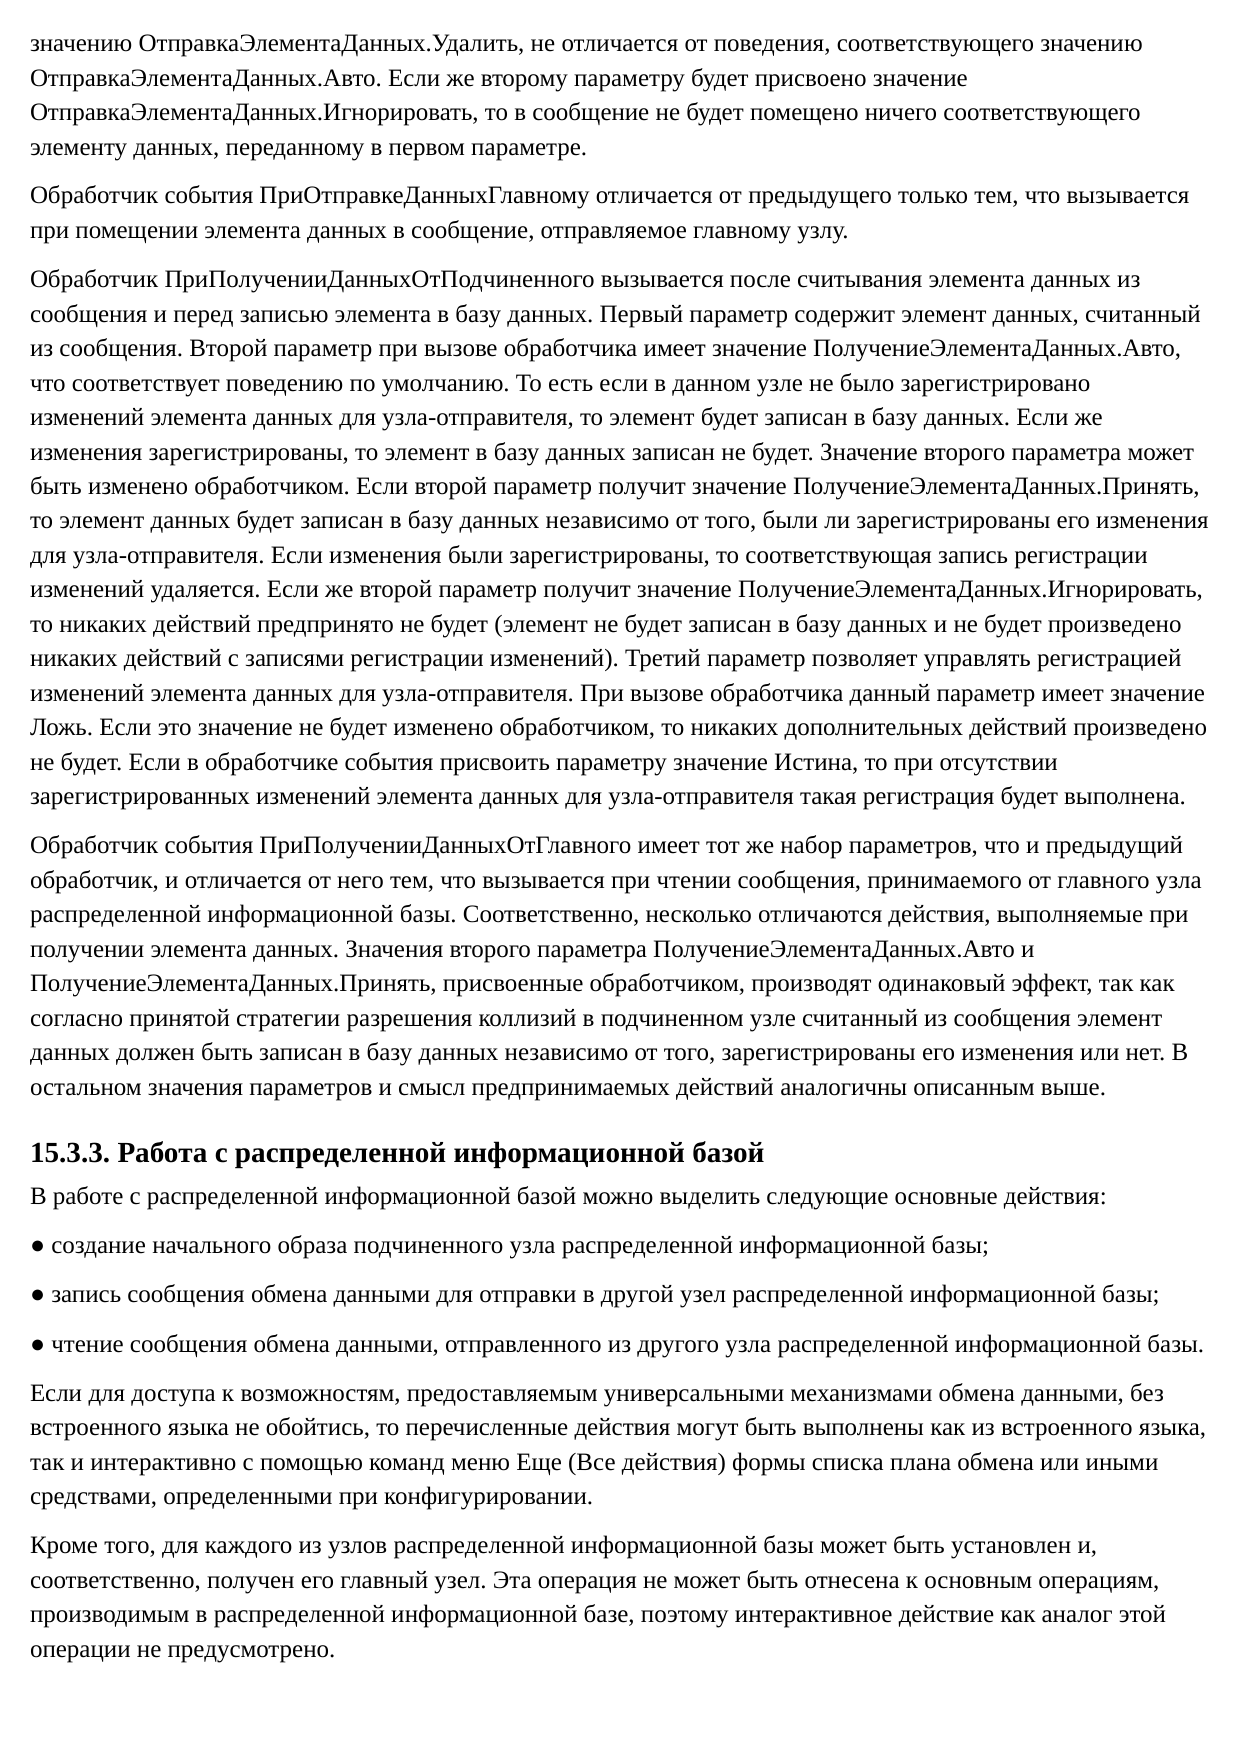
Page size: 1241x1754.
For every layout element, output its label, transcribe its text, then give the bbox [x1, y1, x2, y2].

text ● запись сообщения обмена данными для отправки в другой узел распределенной информационной базы; [30, 1279, 1211, 1308]
text Обработчик события ПриОтправкеДанныхГлавному отличается от предыдущего только тем, что вызывается при помещении элемента данных в сообщение, отправляемое главному узлу. [30, 181, 1211, 244]
text Если для доступа к возможностям, предоставляемым универсальными механизмами обмена данными, без встроенного языка не обойтись, то перечисленные действия могут быть выполнены как из встроенного языка, так и интерактивно с помощью команд меню Еще (Все действия) формы списка плана обмена или иными средствами, определенными при конфигурировании. [30, 1378, 1211, 1510]
subtitle 15.3.3. Работа с распределенной информационной базой [30, 1135, 1211, 1169]
text ● чтение сообщения обмена данными, отправленного из другого узла распределенной информационной базы. [30, 1329, 1211, 1357]
text значению ОтправкаЭлементаДанных.Удалить, не отличается от поведения, соответствующего значению ОтправкаЭлементаДанных.Авто. Если же второму параметру будет присвоено значение ОтправкаЭлементаДанных.Игнорировать, то в сообщение не будет помещено ничего соответствующего элементу данных, переданному в первом параметре. [30, 28, 1211, 160]
text Обработчик события ПриПолученииДанныхОтГлавного имеет тот же набор параметров, что и предыдущий обработчик, и отличается от него тем, что вызывается при чтении сообщения, принимаемого от главного узла распределенной информационной базы. Соответственно, несколько отличаются действия, выполняемые при получении элемента данных. Значения второго параметра ПолучениеЭлементаДанных.Авто и ПолучениеЭлементаДанных.Принять, присвоенные обработчиком, производят одинаковый эффект, так как согласно принятой стратегии разрешения коллизий в подчиненном узле считанный из сообщения элемент данных должен быть записан в базу данных независимо от того, зарегистрированы его изменения или нет. В остальном значения параметров и смысл предпринимаемых действий аналогичны описанным выше. [30, 830, 1211, 1101]
text ● создание начального образа подчиненного узла распределенной информационной базы; [30, 1231, 1211, 1259]
text Кроме того, для каждого из узлов распределенной информационной базы может быть установлен и, соответственно, получен его главный узел. Эта операция не может быть отнесена к основным операциям, производимым в распределенной информационной базе, поэтому интерактивное действие как аналог этой операции не предусмотрено. [30, 1530, 1211, 1662]
text Обработчик ПриПолученииДанныхОтПодчиненного вызывается после считывания элемента данных из сообщения и перед записью элемента в базу данных. Первый параметр содержит элемент данных, считанный из сообщения. Второй параметр при вызове обработчика имеет значение ПолучениеЭлементаДанных.Авто, что соответствует поведению по умолчанию. То есть если в данном узле не было зарегистрировано изменений элемента данных для узла-отправителя, то элемент будет записан в базу данных. Если же изменения зарегистрированы, то элемент в базу данных записан не будет. Значение второго параметра может быть изменено обработчиком. Если второй параметр получит значение ПолучениеЭлементаДанных.Принять, то элемент данных будет записан в базу данных независимо от того, были ли зарегистрированы его изменения для узла-отправителя. Если изменения были зарегистрированы, то соответствующая запись регистрации изменений удаляется. Если же второй параметр получит значение ПолучениеЭлементаДанных.Игнорировать, то никаких действий предпринято не будет (элемент не будет записан в базу данных и не будет произведено никаких действий с записями регистрации изменений). Третий параметр позволяет управлять регистрацией изменений элемента данных для узла-отправителя. При вызове обработчика данный параметр имеет значение Ложь. Если это значение не будет изменено обработчиком, то никаких дополнительных действий произведено не будет. Если в обработчике события присвоить параметру значение Истина, то при отсутствии зарегистрированных изменений элемента данных для узла-отправителя такая регистрация будет выполнена. [30, 264, 1211, 810]
text В работе с распределенной информационной базой можно выделить следующие основные действия: [30, 1181, 1211, 1210]
